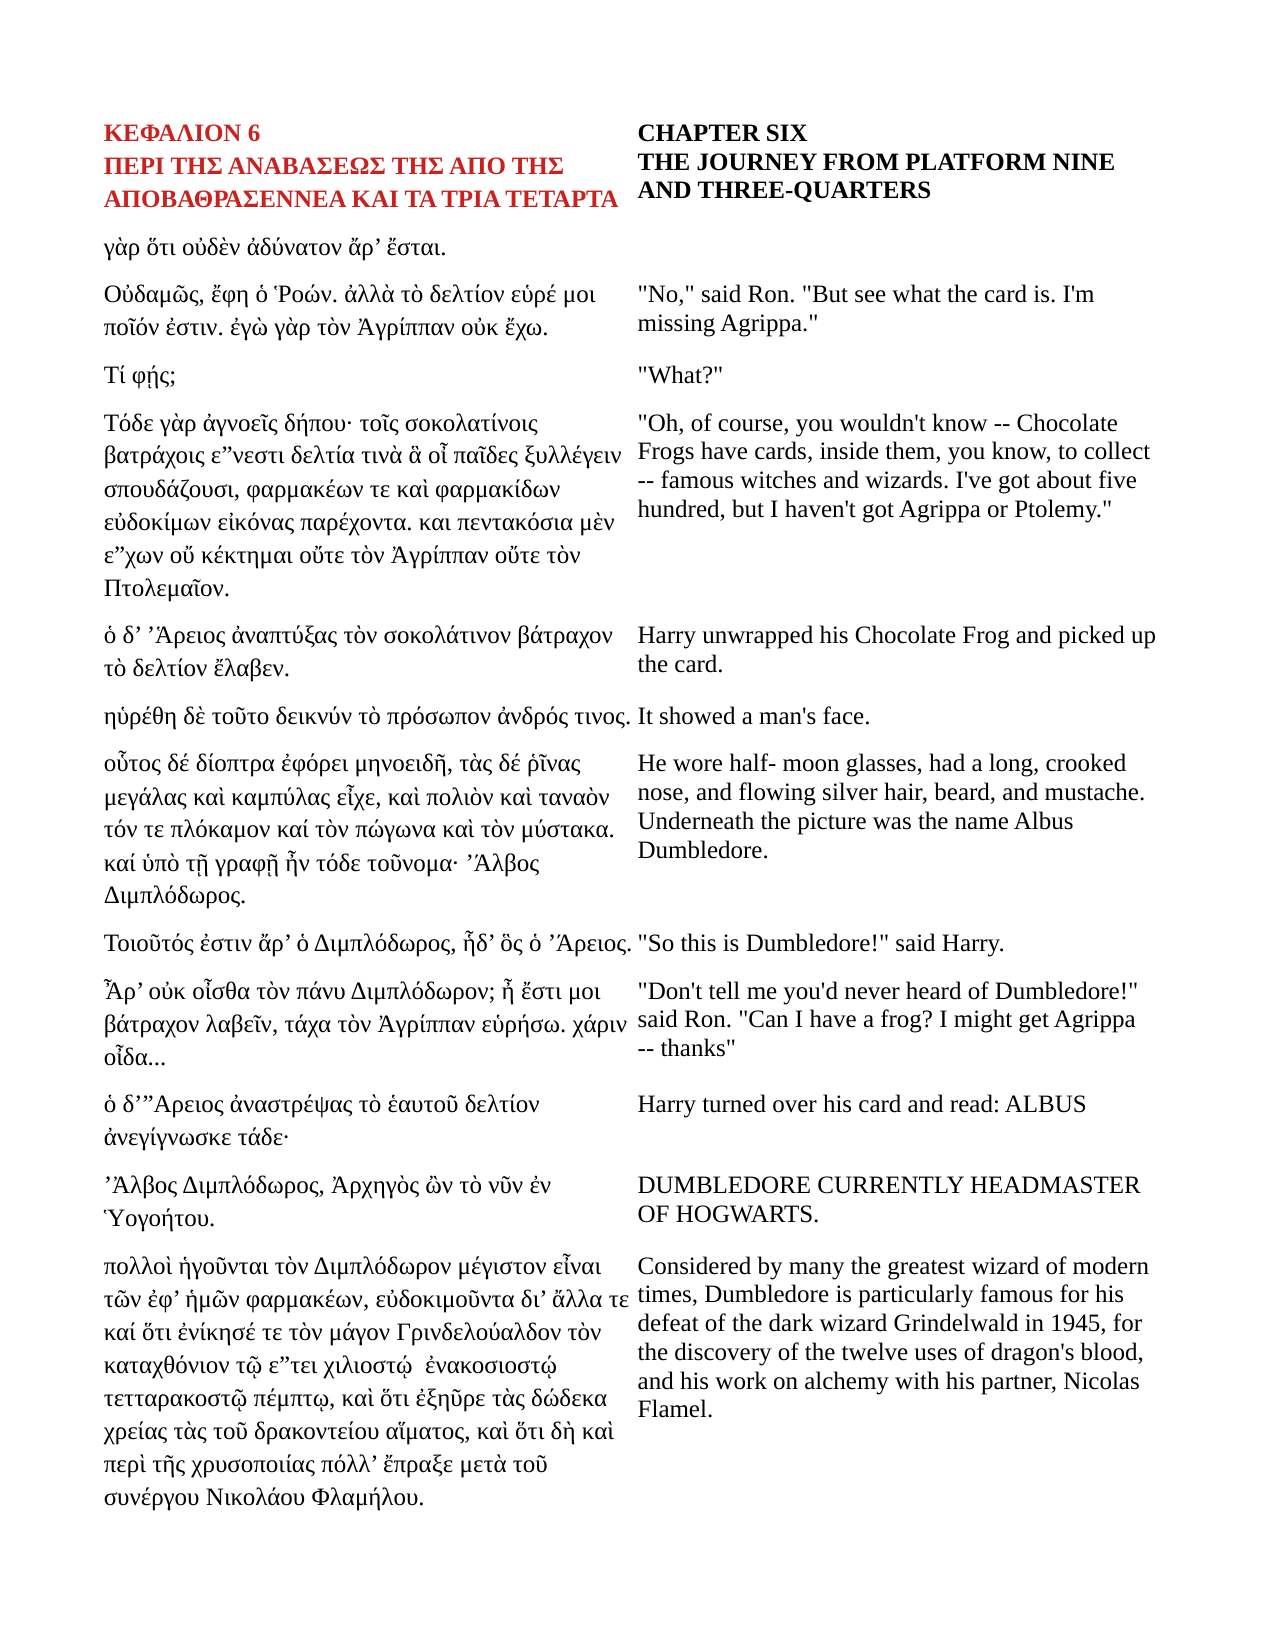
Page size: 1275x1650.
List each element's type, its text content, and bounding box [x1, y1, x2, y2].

table_cell ηὑρέθη δὲ τοῦτο δεικνύν τὸ πρόσωπον ἀνδρός τινος. [104, 701, 637, 748]
table_header CHAPTER SIX THE JOURNEY FROM PLATFORM NINE AND THREE-QUARTERS [638, 118, 1157, 232]
table_cell Τί φῄς; [104, 360, 637, 408]
table_cell Harry turned over his card and read: ALBUS [638, 1090, 1157, 1170]
table_cell ὁ δ’”Αρειος ἀναστρέψας τὸ ἑαυτοῦ δελτίον ἀνεγίγνωσκε τάδε· [104, 1090, 637, 1170]
table_cell γὰρ ὅτι οὐδὲν ἀδύνατον ἄρ’ ἔσται. [104, 232, 637, 279]
table_cell οὗτος δέ δίοπτρα ἐφόρει μηνοειδῆ, τὰς δέ ῥῖνας μεγάλας καὶ καμπύλας εἶχε, καὶ πολιὸν καὶ ταναὸν τόν τε πλόκαμον καί τὸν πώγωνα καὶ τὸν μύστακα. καί ὑπὸ τῇ γραφῇ ἦν τόδε τοῦνομα· ’Άλβος Διμπλόδωρος. [104, 749, 637, 928]
table_header ΚΕΦΑΛΙΟΝ 6 ΠΕΡΙ ΤΗΣ ΑΝΑΒΑΣΕΩΣ ΤΗΣ ΑΠΟ ΤΗΣ ΑΠΟΒΑΘΡΑΣΕΝΝΕΑ ΚΑΙ ΤΑ ΤΡΙΑ ΤΕΤΑΡΤΑ [104, 118, 637, 232]
table_cell Harry unwrapped his Chocolate Frog and picked up the card. [638, 620, 1157, 701]
table_cell ’Ἀλβος Διμπλόδωρος, Ἀρχηγὸς ὢν τὸ νῦν ἐν Ὑογοήτου. [104, 1170, 637, 1251]
table_cell He wore half- moon glasses, had a long, crooked nose, and flowing silver hair, beard, and mustache. Underneath the picture was the name Albus Dumbledore. [638, 749, 1157, 928]
table_cell πολλοὶ ἡγοῦνται τὸν Διμπλόδωρον μέγιστον εἶναι τῶν ἐφ’ ἡμῶν φαρμακέων, εὐδοκιμοῦντα δι’ ἄλλα τε καί ὅτι ἐνίκησέ τε τὸν μάγον Γρινδελούαλδον τὸν καταχθόνιον τῷ ε”τει χιλιοστῴ ἐνακοσιοστῴ τετταρακοστῷ πέμπτῳ, καὶ ὅτι ἐξηῦρε τὰς δώδεκα χρείας τὰς τοῦ δρακοντείου αἵματος, καὶ ὅτι δὴ καὶ περὶ τῆς χρυσοποιίας πόλλ’ ἔπραξε μετὰ τοῦ συνέργου Νικολάου Φλαμήλου. [104, 1251, 637, 1529]
table_cell "No," said Ron. "But see what the card is. I'm missing Agrippa." [638, 279, 1157, 360]
table_cell ὁ δ’ ’Ἁρειος ἀναπτύξας τὸν σοκολάτινον βάτραχον τὸ δελτίον ἔλαβεν. [104, 620, 637, 701]
table_cell Οὐδαμῶς, ἔφη ὁ Ῥοών. ἀλλὰ τὸ δελτίον εὑρέ μοι ποῖόν ἐστιν. ἐγὼ γὰρ τὸν Ἀγρίππαν οὐκ ἔχω. [104, 279, 637, 360]
table_cell "What?" [638, 360, 1157, 408]
table_cell It showed a man's face. [638, 701, 1157, 748]
table_cell Considered by many the greatest wizard of modern times, Dumbledore is particularly famous for his defeat of the dark wizard Grindelwald in 1945, for the discovery of the twelve uses of dragon's blood, and his work on alchemy with his partner, Nicolas Flamel. [638, 1251, 1157, 1529]
table_cell [638, 232, 1157, 279]
table_cell "So this is Dumbledore!" said Harry. [638, 928, 1157, 976]
table_cell "Don't tell me you'd never heard of Dumbledore!" said Ron. "Can I have a frog? I might get Agrippa -- thanks" [638, 976, 1157, 1089]
table_cell DUMBLEDORE CURRENTLY HEADMASTER OF HOGWARTS. [638, 1170, 1157, 1251]
table_cell Ἆρ’ οὐκ οἶσθα τὸν πάνυ Διμπλόδωρον; ἦ ἔστι μοι βάτραχον λαβεῖν, τάχα τὸν Ἀγρίππαν εὑρήσω. χάριν οἶδα... [104, 976, 637, 1089]
table_cell "Oh, of course, you wouldn't know -- Chocolate Frogs have cards, inside them, you know, to collect -- famous witches and wizards. I've got about five hundred, but I haven't got Agrippa or Ptolemy." [638, 408, 1157, 620]
table_cell Τοιοῦτός ἐστιν ἄρ’ ὁ Διμπλόδωρος, ἧδ’ ὃς ὁ ’Άρειος. [104, 928, 637, 976]
table_cell Τόδε γὰρ ἀγνοεῖς δήπου· τοῖς σοκολατίνοις βατράχοις ε”νεστι δελτία τινὰ ἃ οἶ παῖδες ξυλλέγειν σπουδάζουσι, φαρμακέων τε καὶ φαρμακίδων εὐδοκίμων εἰκόνας παρέχοντα. και πεντακόσια μὲν ε”χων οὔ κέκτημαι οὔτε τὸν Ἀγρίππαν οὔτε τὸν Πτολεμαῖον. [104, 408, 637, 620]
